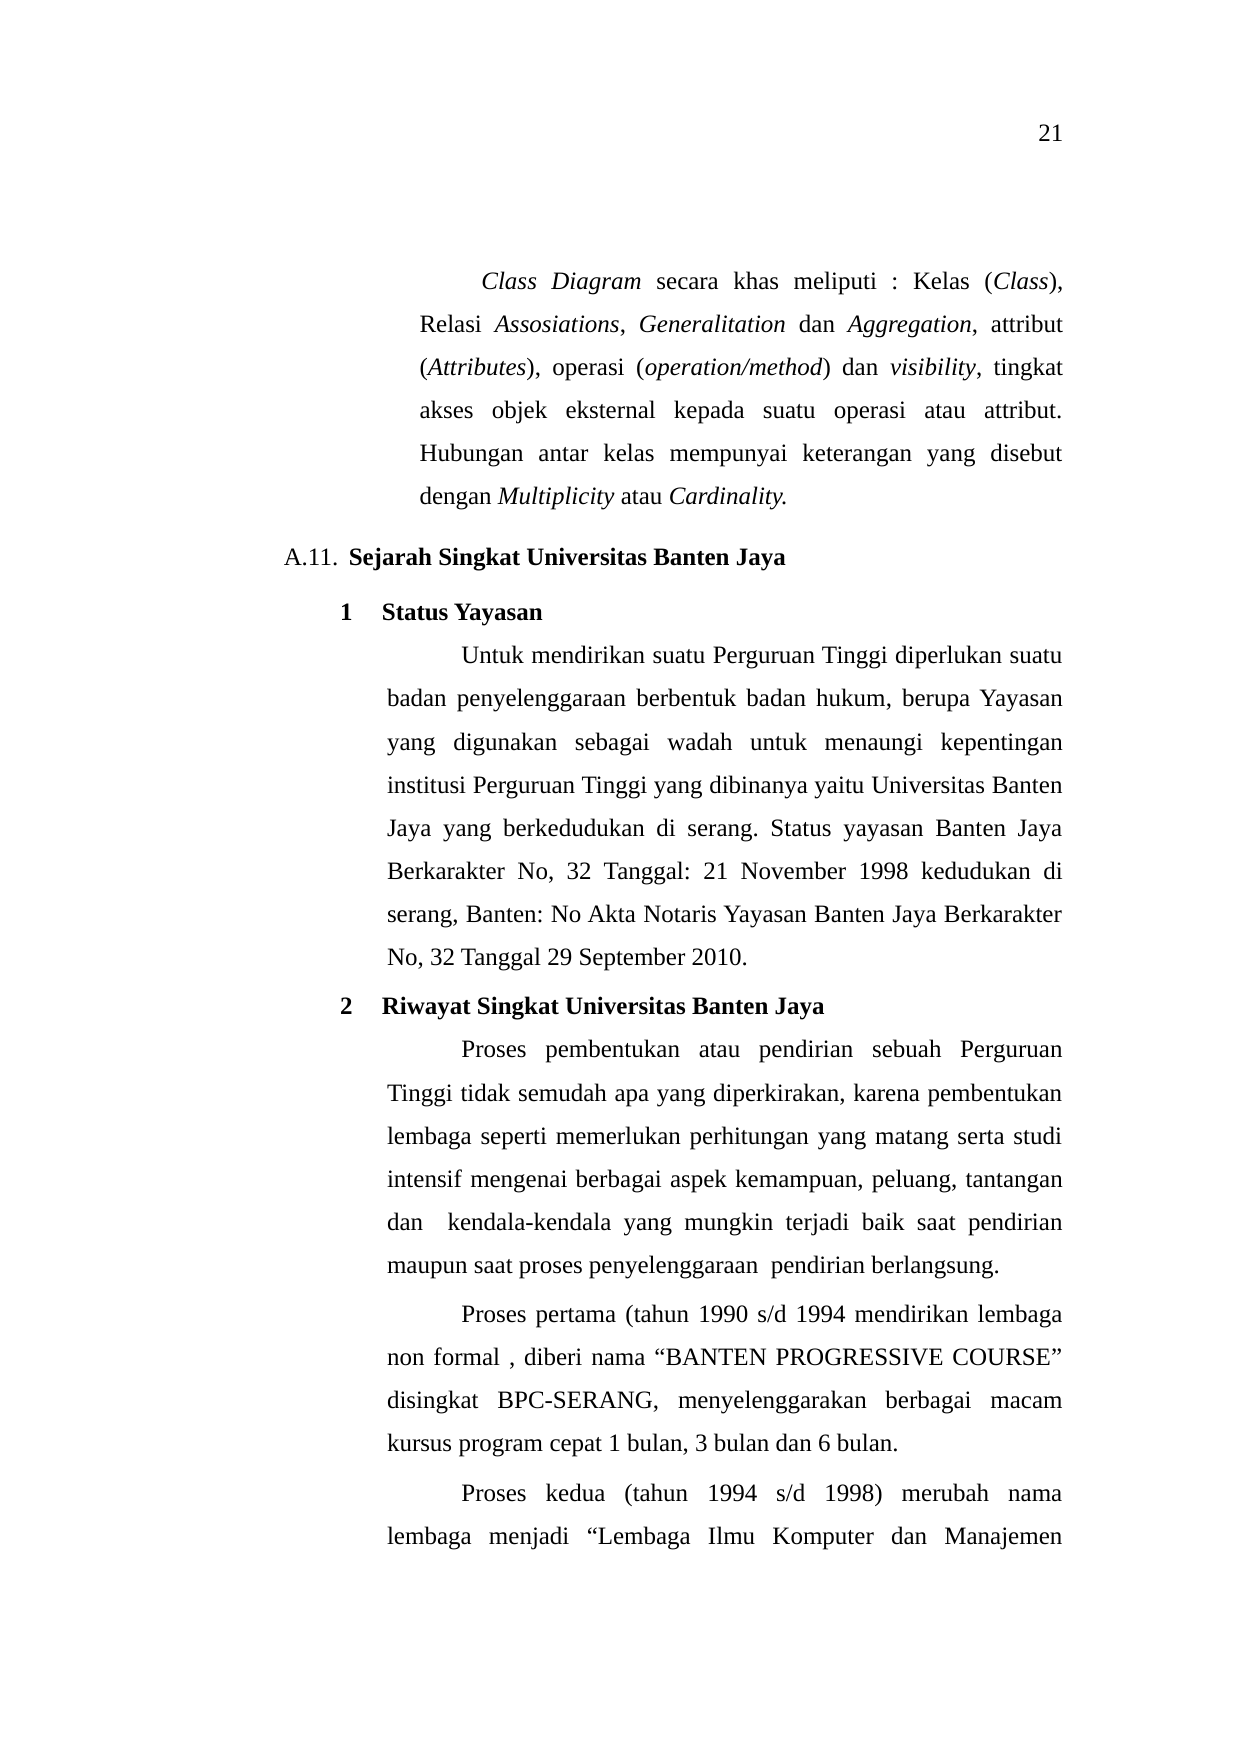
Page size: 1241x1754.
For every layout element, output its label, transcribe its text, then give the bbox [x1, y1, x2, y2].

text Proses pembentukan atau pendirian sebuah Perguruan Tinggi tidak semudah apa yang diperkirakan, karena pembentukan lembaga seperti memerlukan perhitungan yang matang serta studi intensif mengenai berbagai aspek kemampuan, peluang, tantangan dan kendala-kendala yang mungkin terjadi baik saat pendirian maupun saat proses penyelenggaraan pendirian berlangsung. [387, 1034, 1063, 1279]
list Sejarah Singkat Universitas Banten Jaya [266, 542, 1063, 571]
text Class Diagram secara khas meliputi : Kelas (Class), Relasi Assosiations, Generalitation dan Aggregation, attribut (Attributes), operasi (operation/method) dan visibility, tingkat akses objek eksternal kepada suatu operasi atau attribut. Hubungan antar kelas mempunyai keterangan yang disebut dengan Multiplicity atau Cardinality. [419, 266, 1063, 510]
text Proses pertama (tahun 1990 s/d 1994 mendirikan lembaga non formal , diberi nama “BANTEN PROGRESSIVE COURSE” disingkat BPC-SERANG, menyelenggarakan berbagai macam kursus program cepat 1 bulan, 3 bulan dan 6 bulan. [387, 1299, 1063, 1457]
text Untuk mendirikan suatu Perguruan Tinggi diperlukan suatu badan penyelenggaraan berbentuk badan hukum, berupa Yayasan yang digunakan sebagai wadah untuk menaungi kepentingan institusi Perguruan Tinggi yang dibinanya yaitu Universitas Banten Jaya yang berkedudukan di serang. Status yayasan Banten Jaya Berkarakter No, 32 Tanggal: 21 November 1998 kedudukan di serang, Banten: No Akta Notaris Yayasan Banten Jaya Berkarakter No, 32 Tanggal 29 September 2010. [387, 640, 1063, 971]
list Status Yayasan [340, 597, 1063, 626]
text Proses kedua (tahun 1994 s/d 1998) merubah nama lembaga menjadi “Lembaga Ilmu Komputer dan Manajemen [387, 1478, 1063, 1549]
list Riwayat Singkat Universitas Banten Jaya [340, 991, 1063, 1020]
